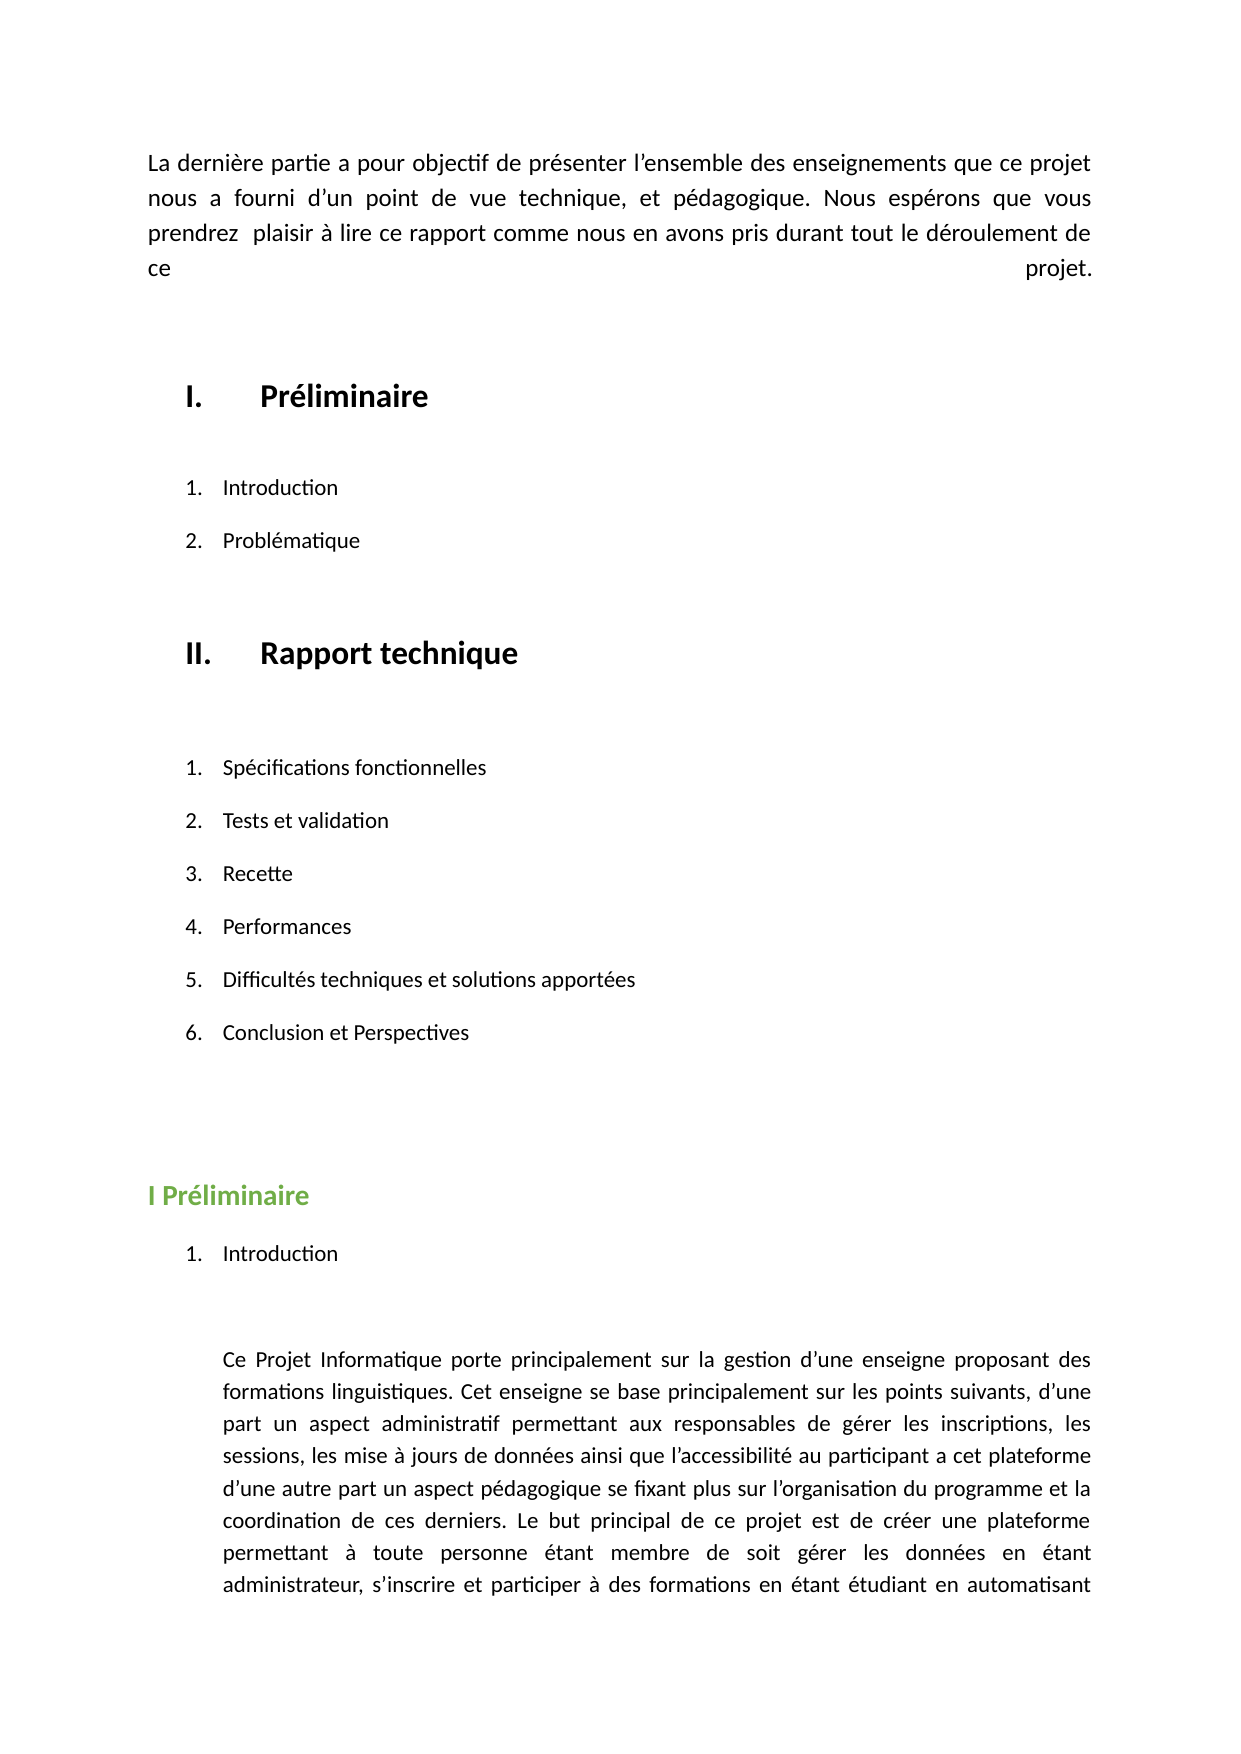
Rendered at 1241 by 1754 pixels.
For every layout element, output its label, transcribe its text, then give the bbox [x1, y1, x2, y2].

list Ce Projet Informatique porte principalement sur la gestion d’une enseigne proposant des formations linguistiques. Cet enseigne se base principalement sur les points suivants, d’une part un aspect administratif permettant aux responsables de gérer les inscriptions, les sessions, les mise à jours de données ainsi que l’accessibilité au participant a cet plateforme d’une autre part un aspect pédagogique se fixant plus sur l’organisation du programme et la coordination de ces derniers. Le but principal de ce projet est de créer une plateforme permettant à toute personne étant membre de soit gérer les données en étant administrateur, s’inscrire et participer à des formations en étant étudiant en automatisant [223, 1345, 1093, 1598]
list Performances [185, 912, 1093, 940]
list Introduction [185, 473, 1093, 501]
list Préliminaire [185, 375, 1093, 448]
list Recette [185, 859, 1093, 887]
list Problématique [185, 526, 1093, 554]
text La dernière partie a pour objectif de présenter l’ensemble des enseignements que ce projet nous a fourni d’un point de vue technique, et pédagogique. Nous espérons que vous prendrez plaisir à lire ce rapport comme nous en avons pris durant tout le déroulement de ce projet. [148, 148, 1093, 350]
list Tests et validation [185, 806, 1093, 834]
list Rapport technique [185, 632, 1093, 673]
list Spécifications fonctionnelles [185, 753, 1093, 781]
list Conclusion et Perspectives [185, 1018, 1093, 1046]
text I Préliminaire [148, 1177, 1093, 1213]
list Difficultés techniques et solutions apportées [185, 965, 1093, 993]
list Introduction [185, 1239, 1093, 1267]
